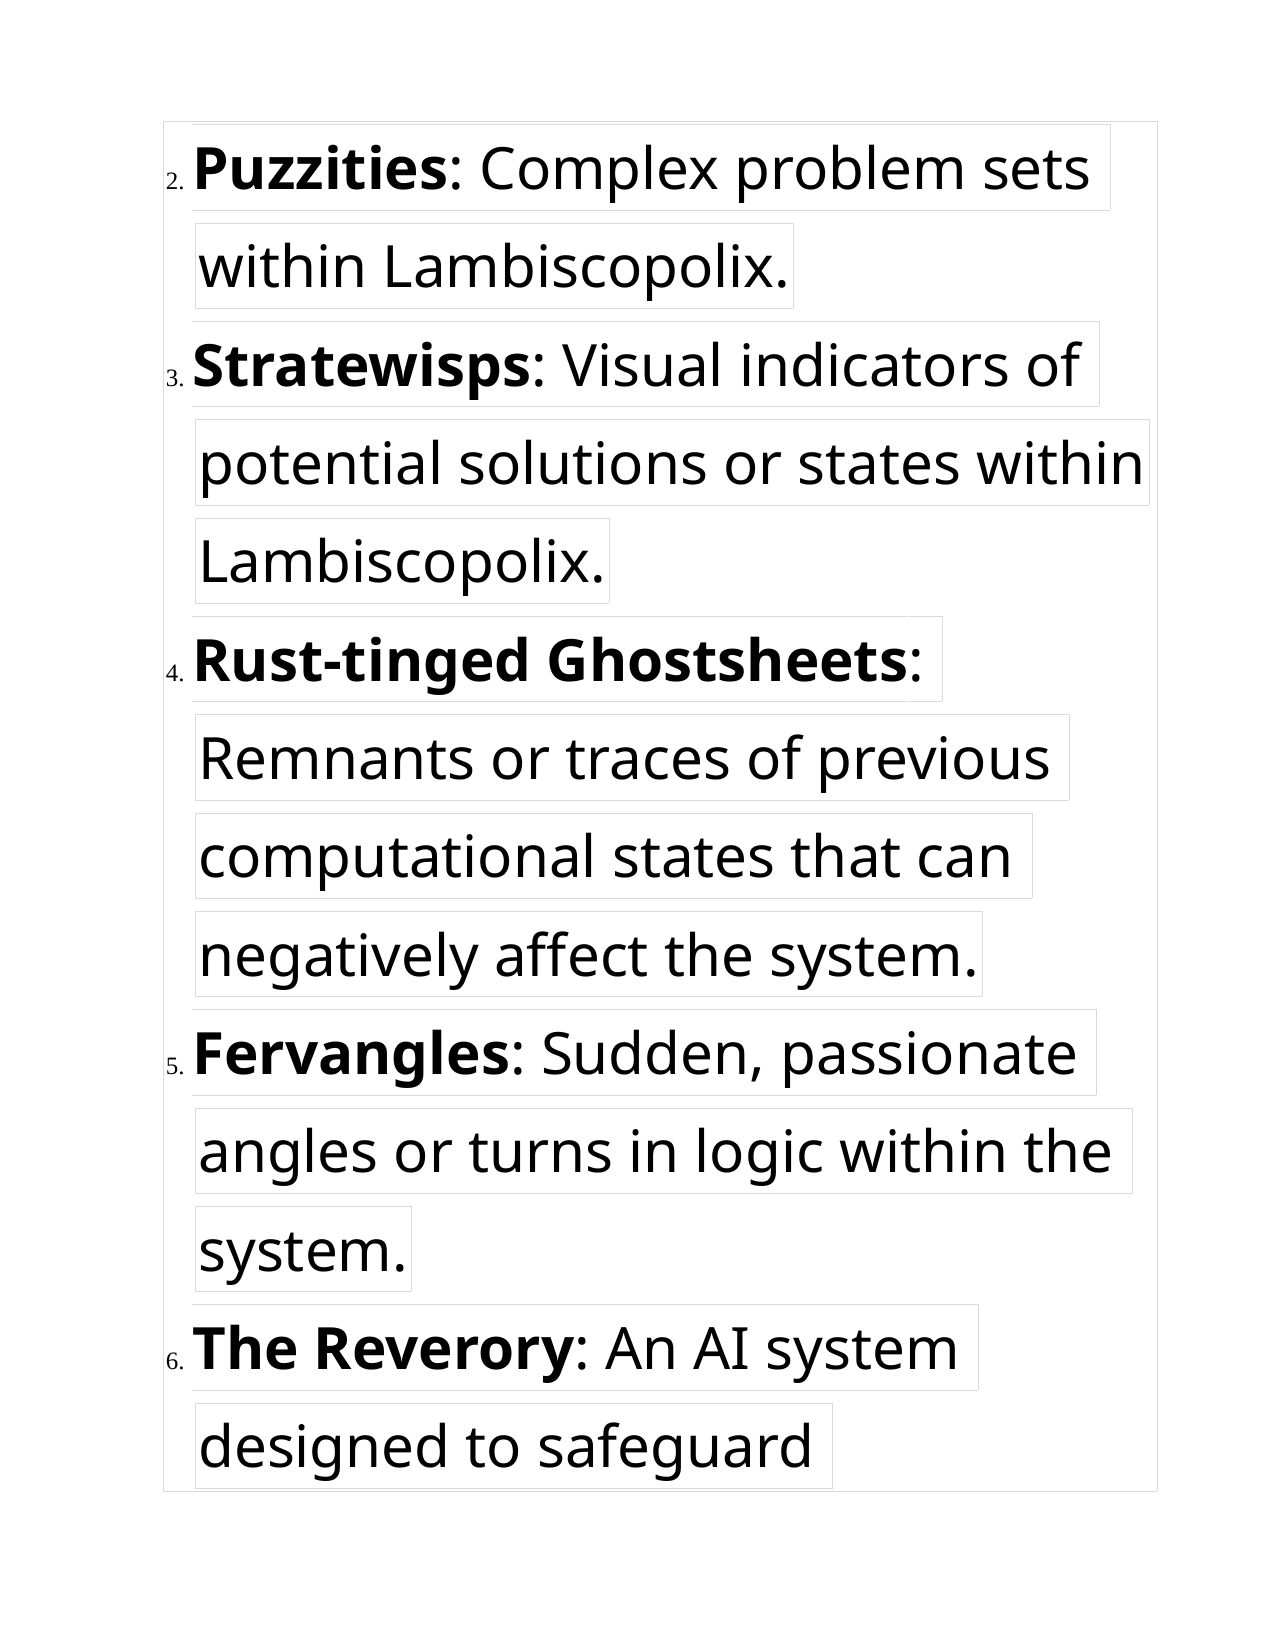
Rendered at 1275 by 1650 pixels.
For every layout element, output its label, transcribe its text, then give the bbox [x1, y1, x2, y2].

list Puzzities: Complex problem sets within Lambiscopolix. [164, 122, 1157, 308]
list Stratewisps: Visual indicators of potential solutions or states within Lambiscopolix. [164, 318, 1157, 603]
list Rust-tinged Ghostsheets: Remnants or traces of previous computational states that can negatively affect the system. [164, 613, 1157, 996]
list Fervangles: Sudden, passionate angles or turns in logic within the system. [164, 1006, 1157, 1291]
list The Reverory: An AI system designed to safeguard [164, 1301, 1157, 1491]
